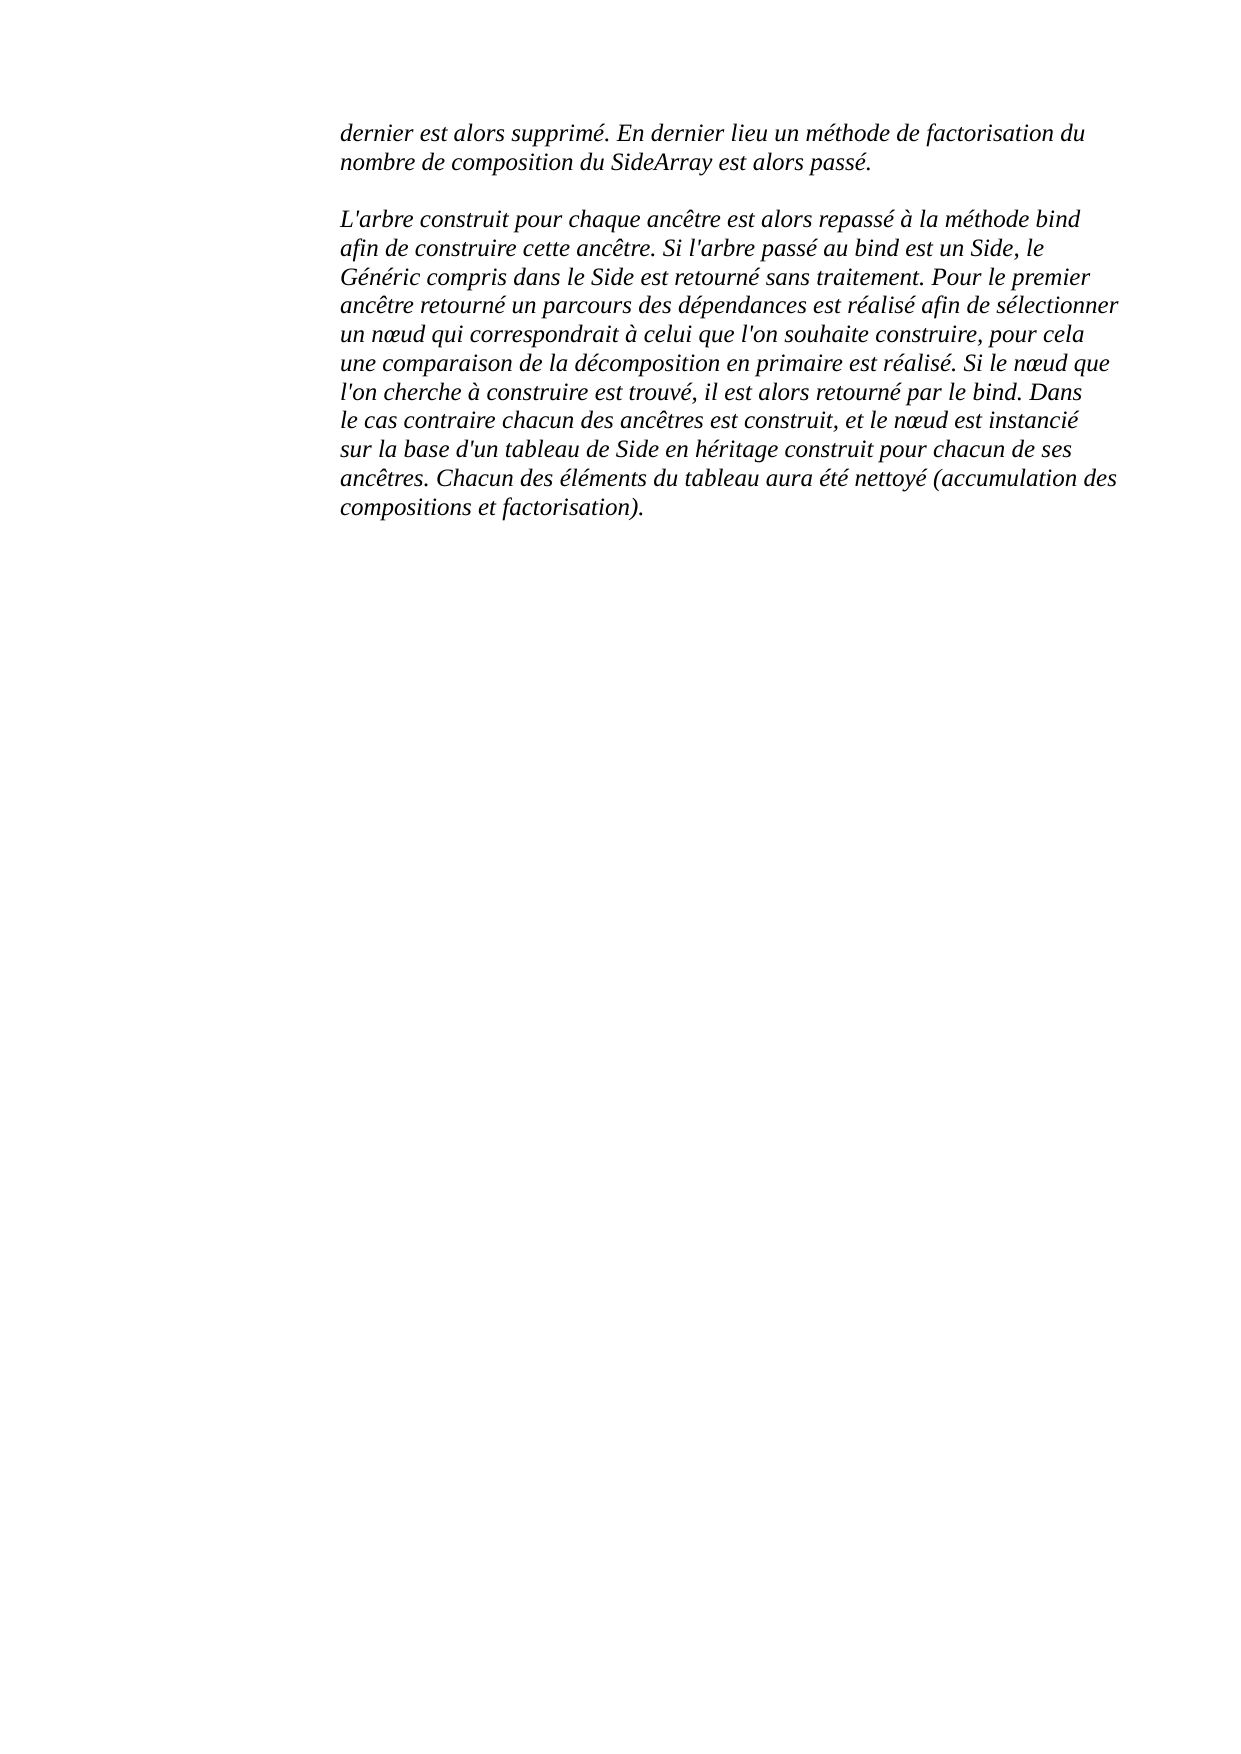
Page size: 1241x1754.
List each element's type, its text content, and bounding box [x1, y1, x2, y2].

text L'arbre construit pour chaque ancêtre est alors repassé à la méthode bind afin de construire cette ancêtre. Si l'arbre passé au bind est un Side, le Généric compris dans le Side est retourné sans traitement. Pour le premier ancêtre retourné un parcours des dépendances est réalisé afin de sélectionner un nœud qui correspondrait à celui que l'on souhaite construire, pour cela une comparaison de la décomposition en primaire est réalisé. Si le nœud que l'on cherche à construire est trouvé, il est alors retourné par le bind. Dans le cas contraire chacun des ancêtres est construit, et le nœud est instancié sur la base d'un tableau de Side en héritage construit pour chacun de ses ancêtres. Chacun des éléments du tableau aura été nettoyé (accumulation des compositions et factorisation). [118, 204, 1122, 521]
text dernier est alors supprimé. En dernier lieu un méthode de factorisation du nombre de composition du SideArray est alors passé. [118, 118, 1122, 176]
